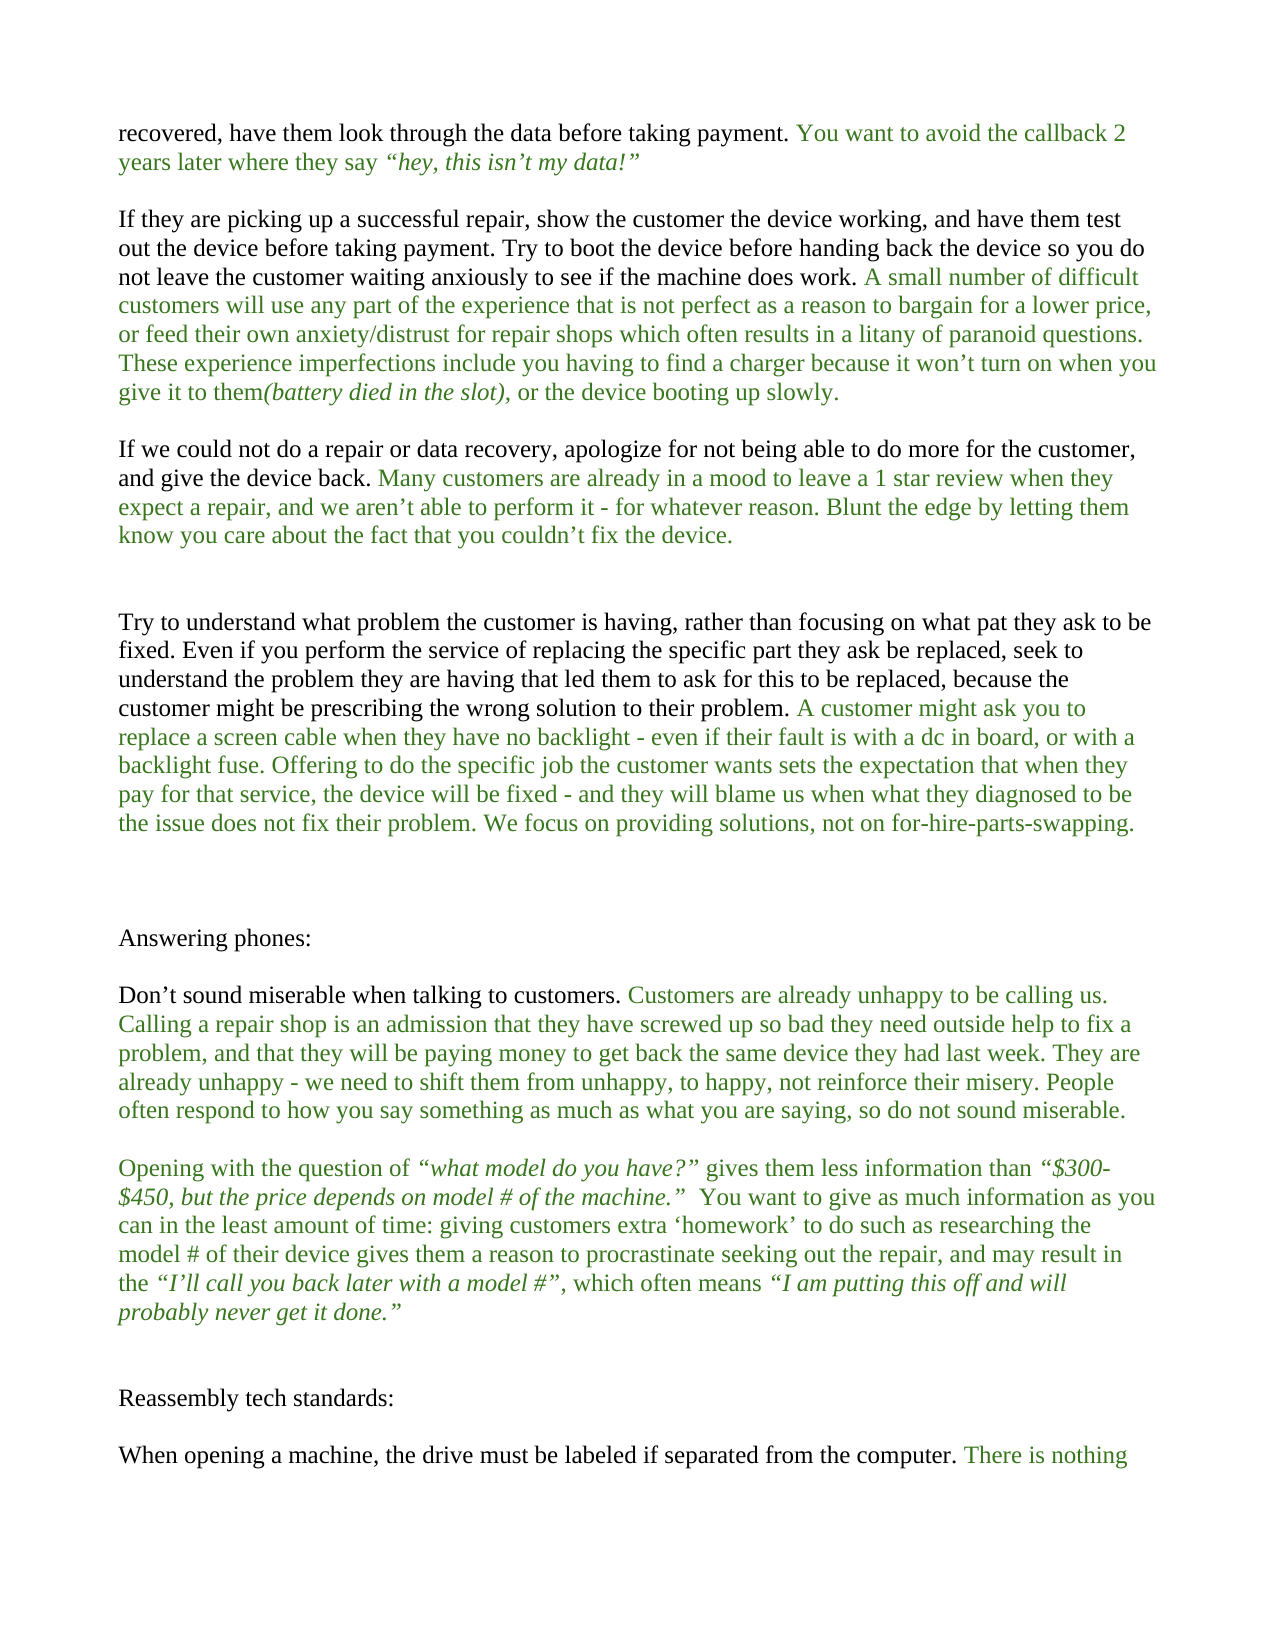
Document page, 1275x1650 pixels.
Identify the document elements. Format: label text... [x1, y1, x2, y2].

text When opening a machine, the drive must be labeled if separated from the computer. There is nothing [118, 1441, 1157, 1469]
text Answering phones: [118, 923, 1157, 952]
text recovered, have them look through the data before taking payment. You want to avoid the callback 2 years later where they say “hey, this isn’t my data!” [118, 118, 1157, 176]
text If they are picking up a successful repair, show the customer the device working, and have them test out the device before taking payment. Try to boot the device before handing back the device so you do not leave the customer waiting anxiously to see if the machine does work. A small number of difficult customers will use any part of the experience that is not perfect as a reason to bargain for a lower price, or feed their own anxiety/distrust for repair shops which often results in a litany of paranoid questions. These experience imperfections include you having to find a charger because it won’t turn on when you give it to them(battery died in the slot), or the device booting up slowly. [118, 204, 1157, 406]
text Opening with the question of “what model do you have?” gives them less information than “$300-$450, but the price depends on model # of the machine.” You want to give as much information as you can in the least amount of time: giving customers extra ‘homework’ to do such as researching the model # of their device gives them a reason to procrastinate seeking out the repair, and may result in the “I’ll call you back later with a model #”, which often means “I am putting this off and will probably never get it done.” [118, 1153, 1157, 1326]
text If we could not do a repair or data recovery, apologize for not being able to do more for the customer, and give the device back. Many customers are already in a mood to leave a 1 star review when they expect a repair, and we aren’t able to perform it - for whatever reason. Blunt the edge by letting them know you care about the fact that you couldn’t fix the device. [118, 434, 1157, 549]
text Try to understand what problem the customer is having, rather than focusing on what pat they ask to be fixed. Even if you perform the service of replacing the specific part they ask be replaced, seek to understand the problem they are having that led them to ask for this to be replaced, because the customer might be prescribing the wrong solution to their problem. A customer might ask you to replace a screen cable when they have no backlight - even if their fault is with a dc in board, or with a backlight fuse. Offering to do the specific job the customer wants sets the expectation that when they pay for that service, the device will be fixed - and they will blame us when what they diagnosed to be the issue does not fix their problem. We focus on providing solutions, not on for-hire-parts-swapping. [118, 607, 1157, 837]
text Reassembly tech standards: [118, 1383, 1157, 1412]
text Don’t sound miserable when talking to customers. Customers are already unhappy to be calling us. Calling a repair shop is an admission that they have screwed up so bad they need outside help to fix a problem, and that they will be paying money to get back the same device they had last week. They are already unhappy - we need to shift them from unhappy, to happy, not reinforce their misery. People often respond to how you say something as much as what you are saying, so do not sound miserable. [118, 981, 1157, 1124]
